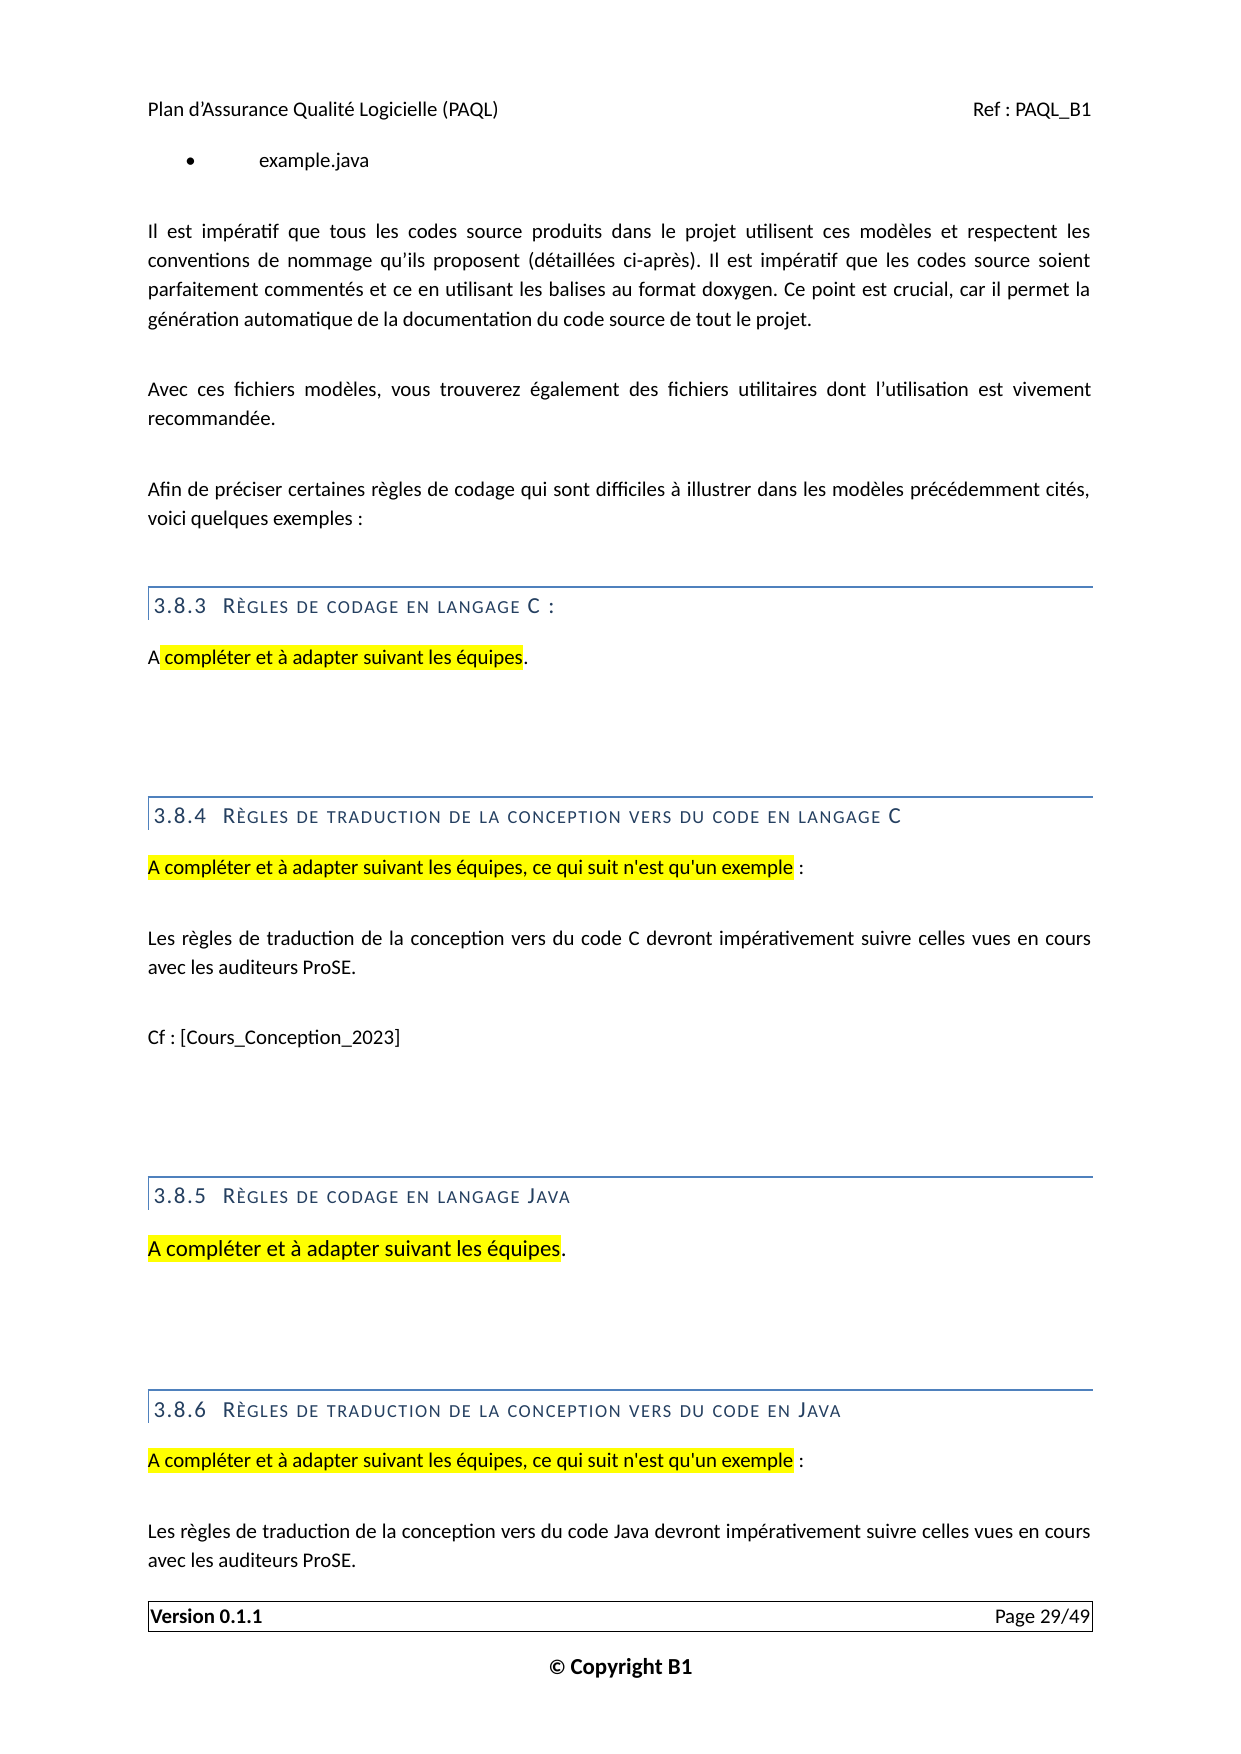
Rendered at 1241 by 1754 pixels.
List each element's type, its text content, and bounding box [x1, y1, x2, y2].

text Les règles de traduction de la conception vers du code C devront impérativement suivre celles vues en cours avec les auditeurs ProSE. [148, 925, 1093, 979]
list Règles de traduction de la conception vers du code en Java [149, 1391, 1093, 1423]
text A compléter et à adapter suivant les équipes, ce qui suit n'est qu'un exemple : [148, 854, 1093, 880]
text Cf : [Cours_Conception_2023] [148, 1024, 1093, 1050]
text Afin de préciser certaines règles de codage qui sont difficiles à illustrer dans les modèles précédemment cités, voici quelques exemples : [148, 476, 1093, 530]
text A compléter et à adapter suivant les équipes. [148, 644, 1093, 670]
list Règles de codage en langage Java [149, 1178, 1093, 1210]
text A compléter et à adapter suivant les équipes. [148, 1234, 1093, 1262]
text Les règles de traduction de la conception vers du code Java devront impérativement suivre celles vues en cours avec les auditeurs ProSE. [148, 1518, 1093, 1572]
list Règles de traduction de la conception vers du code en langage C [149, 798, 1093, 830]
text A compléter et à adapter suivant les équipes, ce qui suit n'est qu'un exemple : [148, 1447, 1093, 1473]
list example.java [185, 148, 1093, 173]
text Il est impératif que tous les codes source produits dans le projet utilisent ces modèles et respectent les conventions de nommage qu’ils proposent (détaillées ci-après). Il est impératif que les codes source soient parfaitement commentés et ce en utilisant les balises au format doxygen. Ce point est crucial, car il permet la génération automatique de la documentation du code source de tout le projet. [148, 218, 1093, 331]
text Avec ces fichiers modèles, vous trouverez également des fichiers utilitaires dont l’utilisation est vivement recommandée. [148, 376, 1093, 431]
list Règles de codage en langage C : [149, 588, 1093, 620]
